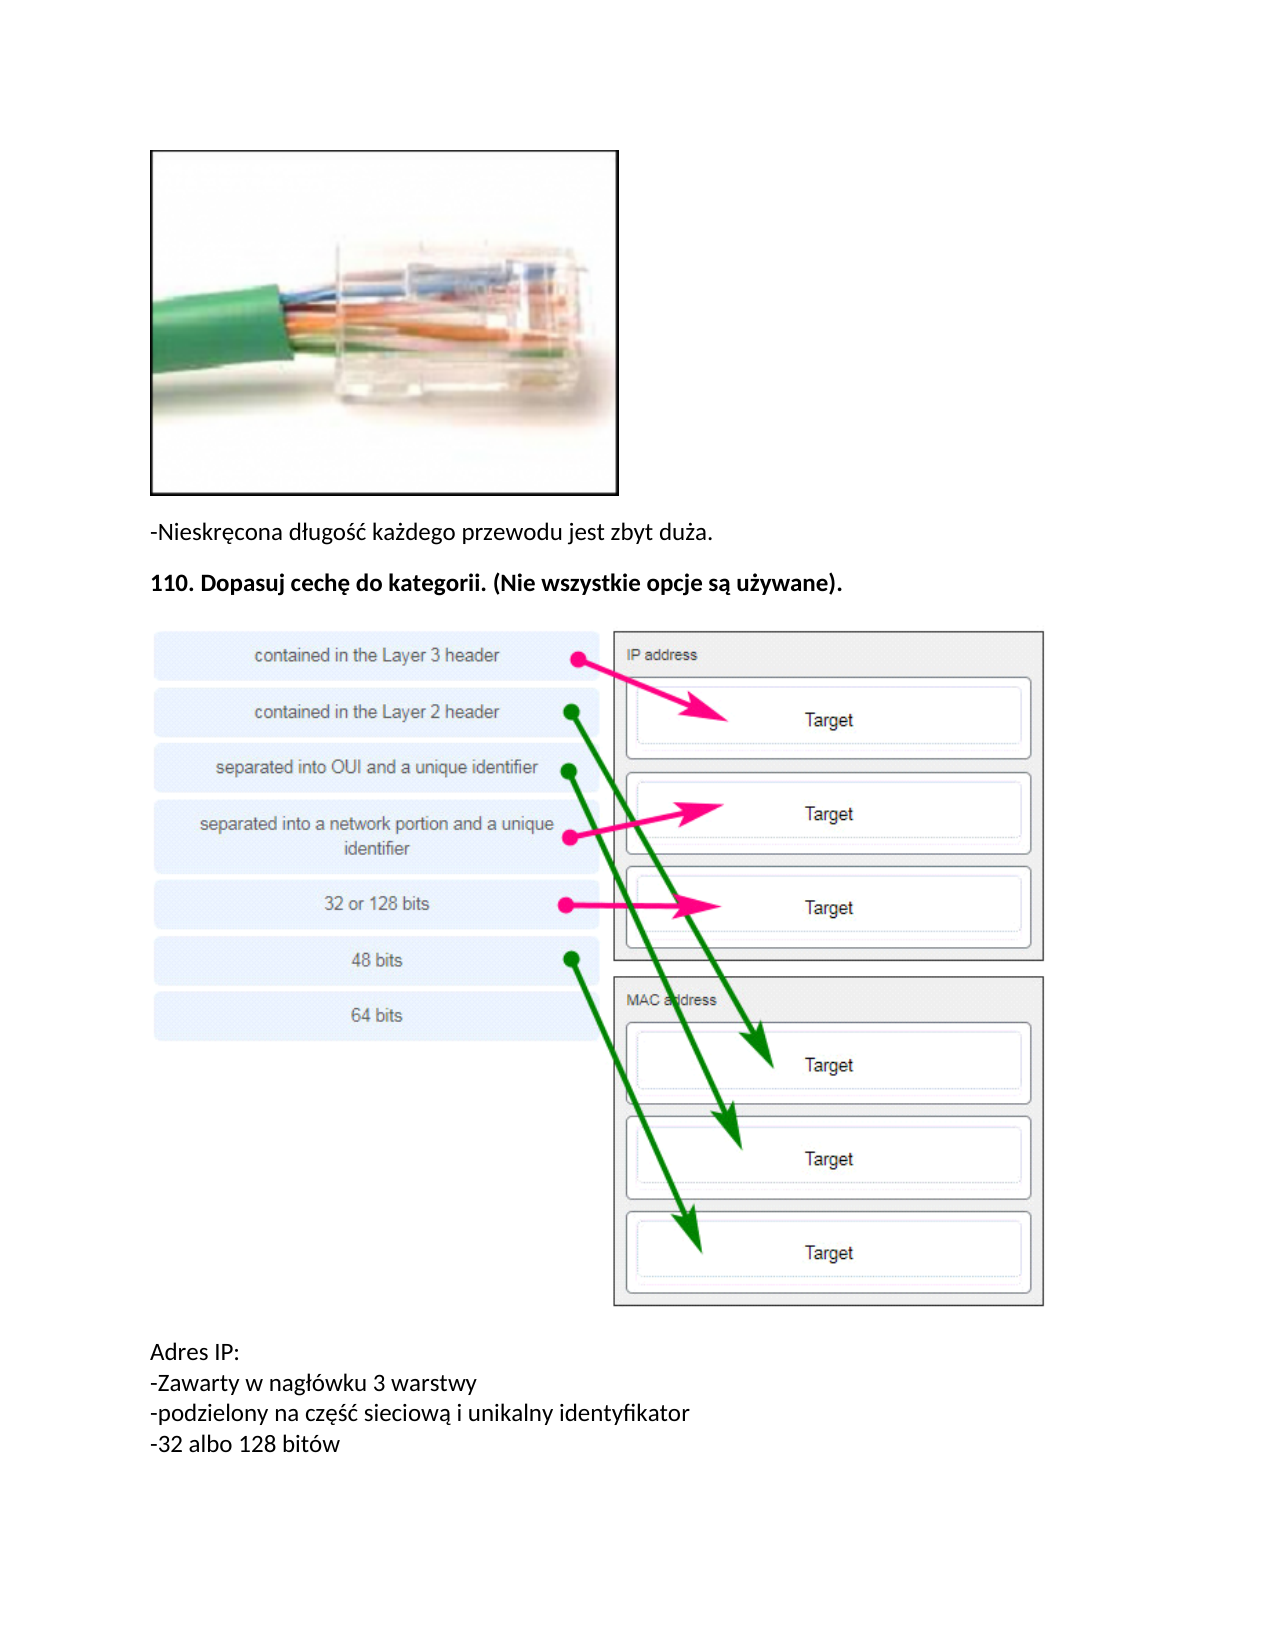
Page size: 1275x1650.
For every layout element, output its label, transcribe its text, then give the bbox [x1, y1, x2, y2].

text -Nieskręcona długość każdego przewodu jest zbyt duża. [150, 516, 1125, 547]
text Adres IP: -Zawarty w nagłówku 3 warstwy -podzielony na część sieciową i unikalny identyfikator -32 albo 128 bitów [150, 1336, 1125, 1458]
text 110. Dopasuj cechę do kategorii. (Nie wszystkie opcje są używane). [150, 567, 1125, 598]
